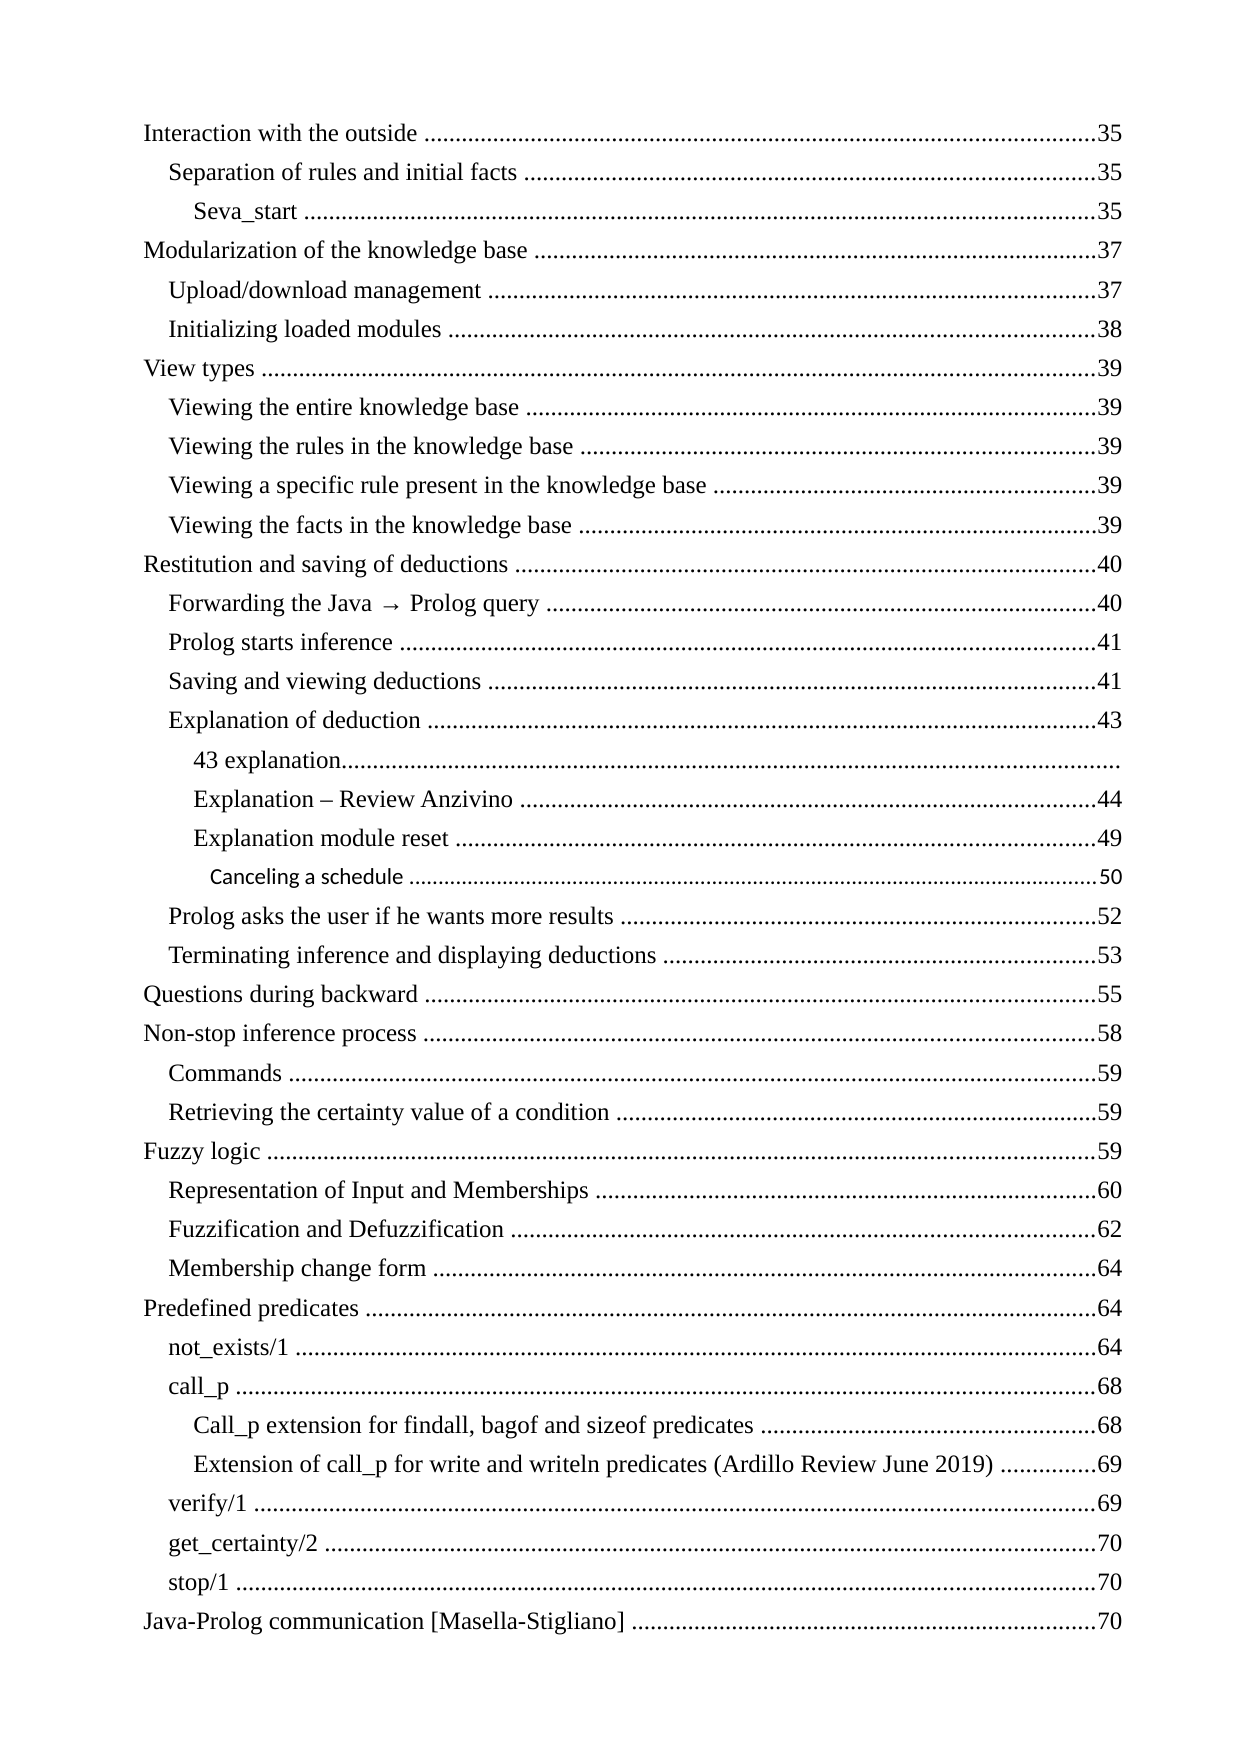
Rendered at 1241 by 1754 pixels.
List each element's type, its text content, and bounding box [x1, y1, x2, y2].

text Prolog asks the user if he wants more results 52 [168, 901, 1122, 930]
text Java-Prolog communication [Masella-Stigliano] 70 [143, 1606, 1122, 1635]
text Modularization of the knowledge base 37 [143, 236, 1122, 264]
text Interaction with the outside 35 [143, 118, 1122, 147]
text Viewing the rules in the knowledge base 39 [168, 431, 1122, 460]
text not_exists/1 64 [168, 1332, 1122, 1361]
text Questions during backward 55 [143, 979, 1122, 1008]
text Retrieving the certainty value of a condition 59 [168, 1097, 1122, 1126]
text Restitution and saving of deductions 40 [143, 549, 1122, 578]
text Terminating inference and displaying deductions 53 [168, 940, 1122, 969]
text Viewing the entire knowledge base 39 [168, 392, 1122, 421]
text Membership change form 64 [168, 1253, 1122, 1282]
text Saving and viewing deductions 41 [168, 666, 1122, 695]
text Prolog starts inference 41 [168, 627, 1122, 656]
text Commands 59 [168, 1058, 1122, 1086]
text Representation of Input and Memberships 60 [168, 1175, 1122, 1204]
text Viewing a specific rule present in the knowledge base 39 [168, 471, 1122, 499]
text Explanation of deduction 43 [168, 706, 1122, 734]
text Predefined predicates 64 [143, 1293, 1122, 1321]
text Explanation module reset 49 [193, 823, 1122, 852]
text Upload/download management 37 [168, 275, 1122, 303]
text stop/1 70 [168, 1567, 1122, 1596]
text Fuzzy logic 59 [143, 1136, 1122, 1165]
text Explanation – Review Anzivino 44 [193, 784, 1122, 813]
text Extension of call_p for write and writeln predicates (Ardillo Review June 2019) 69 [193, 1449, 1122, 1478]
text get_certainty/2 70 [168, 1528, 1122, 1556]
text Forwarding the Java → Prolog query 40 [168, 588, 1122, 617]
text View types 39 [143, 353, 1122, 382]
text Non-stop inference process 58 [143, 1018, 1122, 1047]
text verify/1 69 [168, 1488, 1122, 1517]
text Viewing the facts in the knowledge base 39 [168, 510, 1122, 538]
text Initializing loaded modules 38 [168, 314, 1122, 343]
text Separation of rules and initial facts 35 [168, 157, 1122, 186]
text Call_p extension for findall, bagof and sizeof predicates 68 [193, 1410, 1122, 1439]
text Fuzzification and Defuzzification 62 [168, 1214, 1122, 1243]
text Seva_start 35 [193, 196, 1122, 225]
text Canceling a schedule 50 [210, 862, 1122, 890]
text 43 explanation [193, 745, 1122, 773]
text call_p 68 [168, 1371, 1122, 1400]
